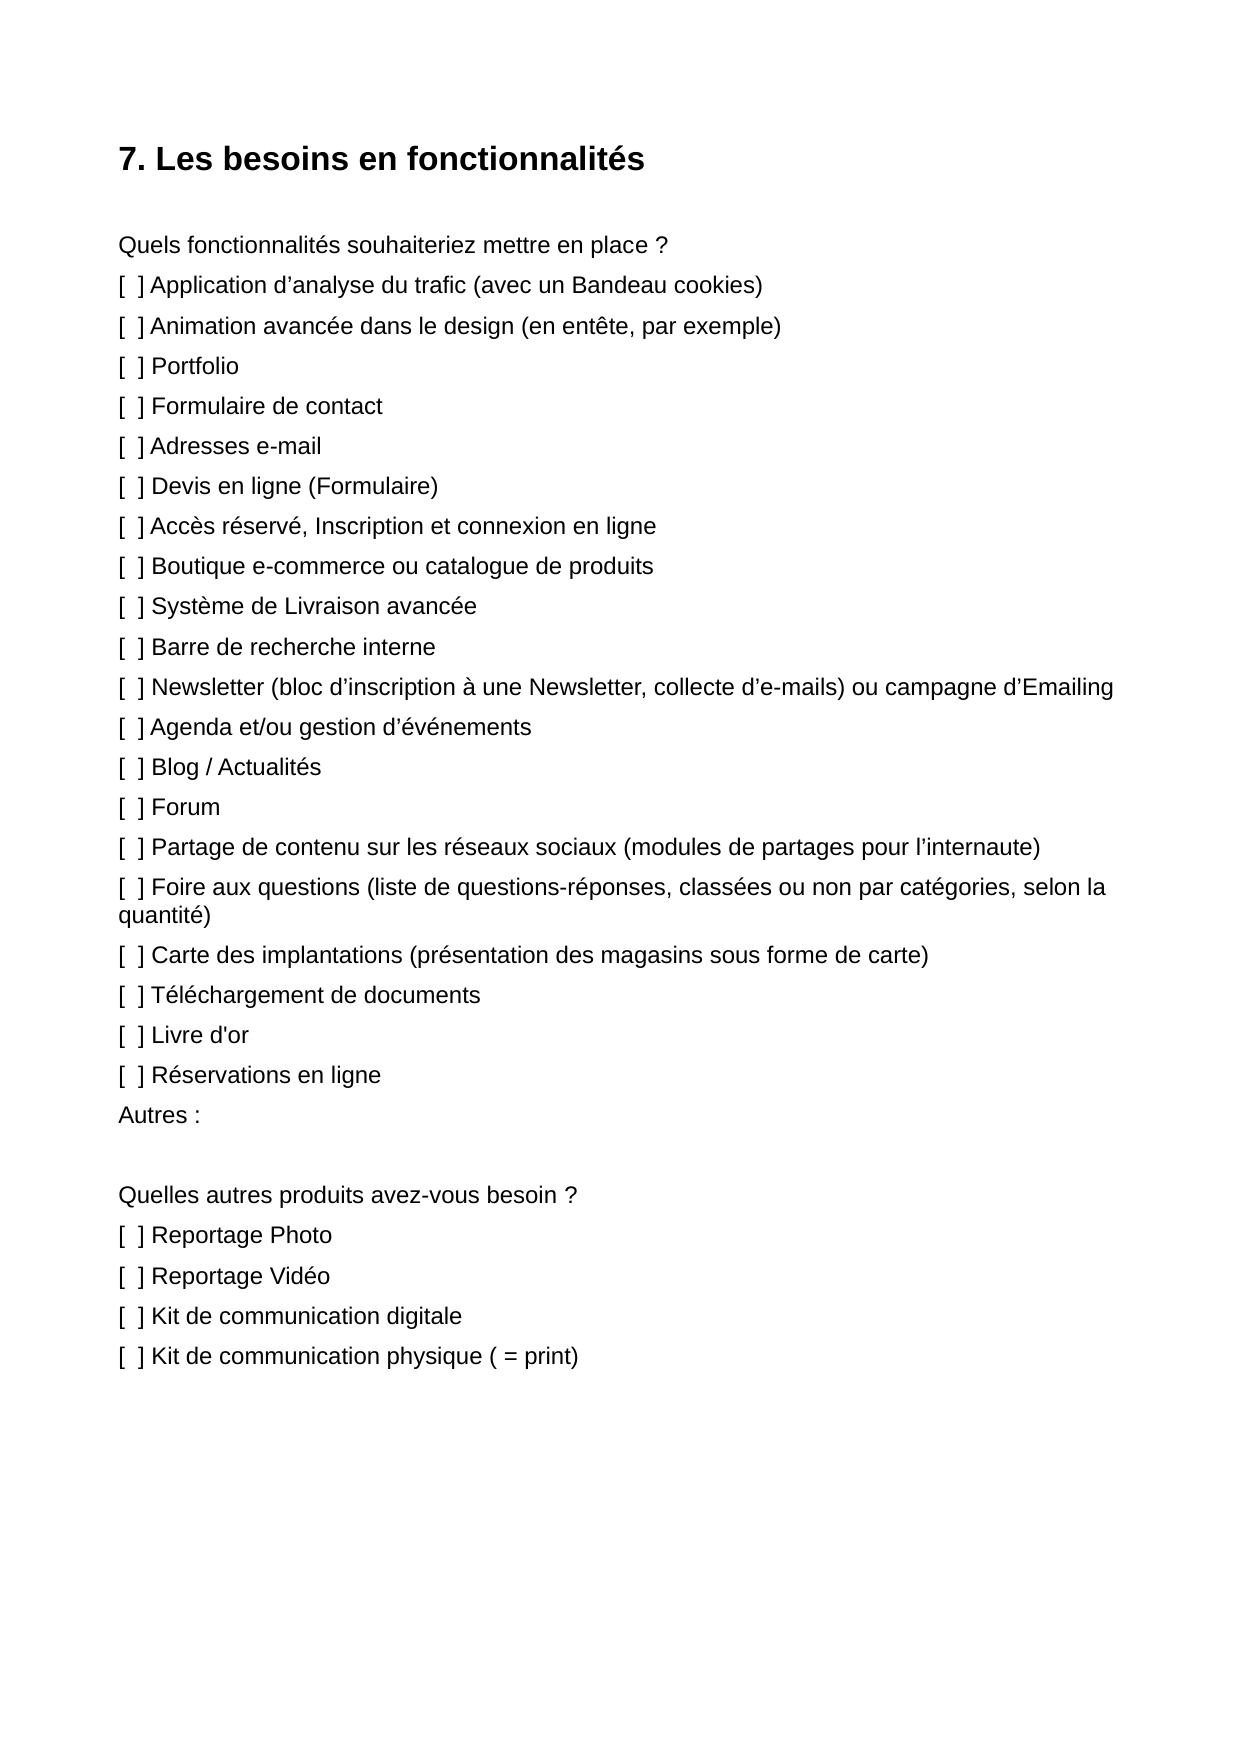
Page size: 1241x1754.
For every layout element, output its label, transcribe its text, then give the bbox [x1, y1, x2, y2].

text [ ] Formulaire de contact [118, 392, 1122, 419]
text [ ] Téléchargement de documents [118, 981, 1122, 1008]
text [ ] Partage de contenu sur les réseaux sociaux (modules de partages pour l’internaute) [118, 833, 1122, 861]
text [ ] Newsletter (bloc d’inscription à une Newsletter, collecte d’e-mails) ou campagne d’Emailing [118, 672, 1122, 700]
text [ ] Accès réservé, Inscription et connexion en ligne [118, 512, 1122, 540]
text [ ] Barre de recherche interne [118, 632, 1122, 660]
text [ ] Reportage Vidéo [118, 1262, 1122, 1289]
text [ ] Réservations en ligne [118, 1061, 1122, 1089]
text [ ] Reportage Photo [118, 1221, 1122, 1249]
text [ ] Adresses e-mail [118, 432, 1122, 459]
text [ ] Application d’analyse du trafic (avec un Bandeau cookies) [118, 271, 1122, 299]
text Quelles autres produits avez-vous besoin ? [118, 1181, 1122, 1209]
text Autres : [118, 1101, 1122, 1129]
text [ ] Devis en ligne (Formulaire) [118, 472, 1122, 499]
text [ ] Livre d'or [118, 1021, 1122, 1048]
text [ ] Portfolio [118, 352, 1122, 379]
text [ ] Kit de communication digitale [118, 1302, 1122, 1329]
text [ ] Boutique e-commerce ou catalogue de produits [118, 552, 1122, 580]
text [ ] Kit de communication physique ( = print) [118, 1342, 1122, 1369]
subtitle 7. Les besoins en fonctionnalités [118, 139, 1122, 178]
text Quels fonctionnalités souhaiteriez mettre en place ? [118, 231, 1122, 259]
text [ ] Foire aux questions (liste de questions-réponses, classées ou non par catégories, selon la quantité) [118, 873, 1122, 928]
text [ ] Blog / Actualités [118, 753, 1122, 780]
text [ ] Agenda et/ou gestion d’événements [118, 713, 1122, 740]
text [ ] Carte des implantations (présentation des magasins sous forme de carte) [118, 941, 1122, 968]
text [ ] Système de Livraison avancée [118, 592, 1122, 620]
text [ ] Forum [118, 793, 1122, 820]
text [ ] Animation avancée dans le design (en entête, par exemple) [118, 312, 1122, 339]
